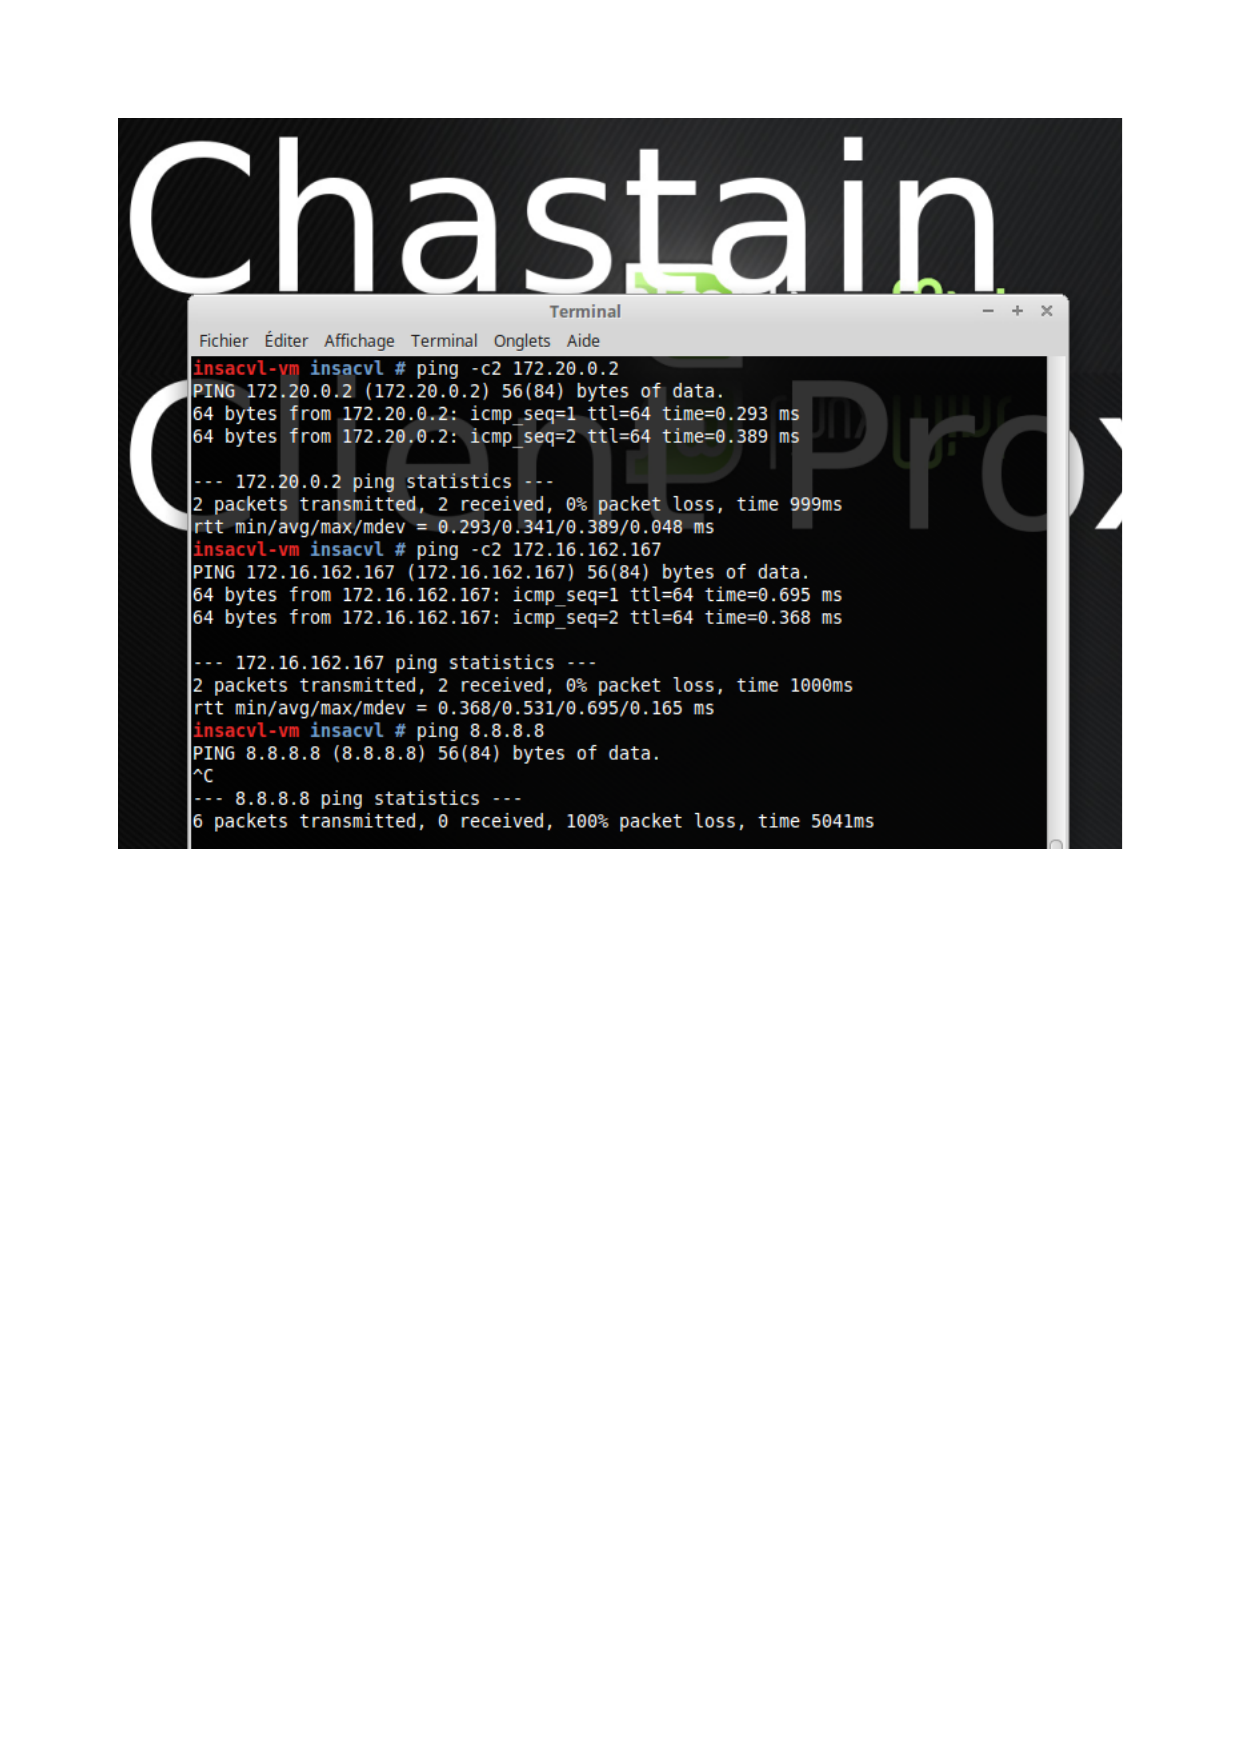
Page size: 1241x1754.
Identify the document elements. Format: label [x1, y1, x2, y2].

picture [118, 118, 1123, 849]
